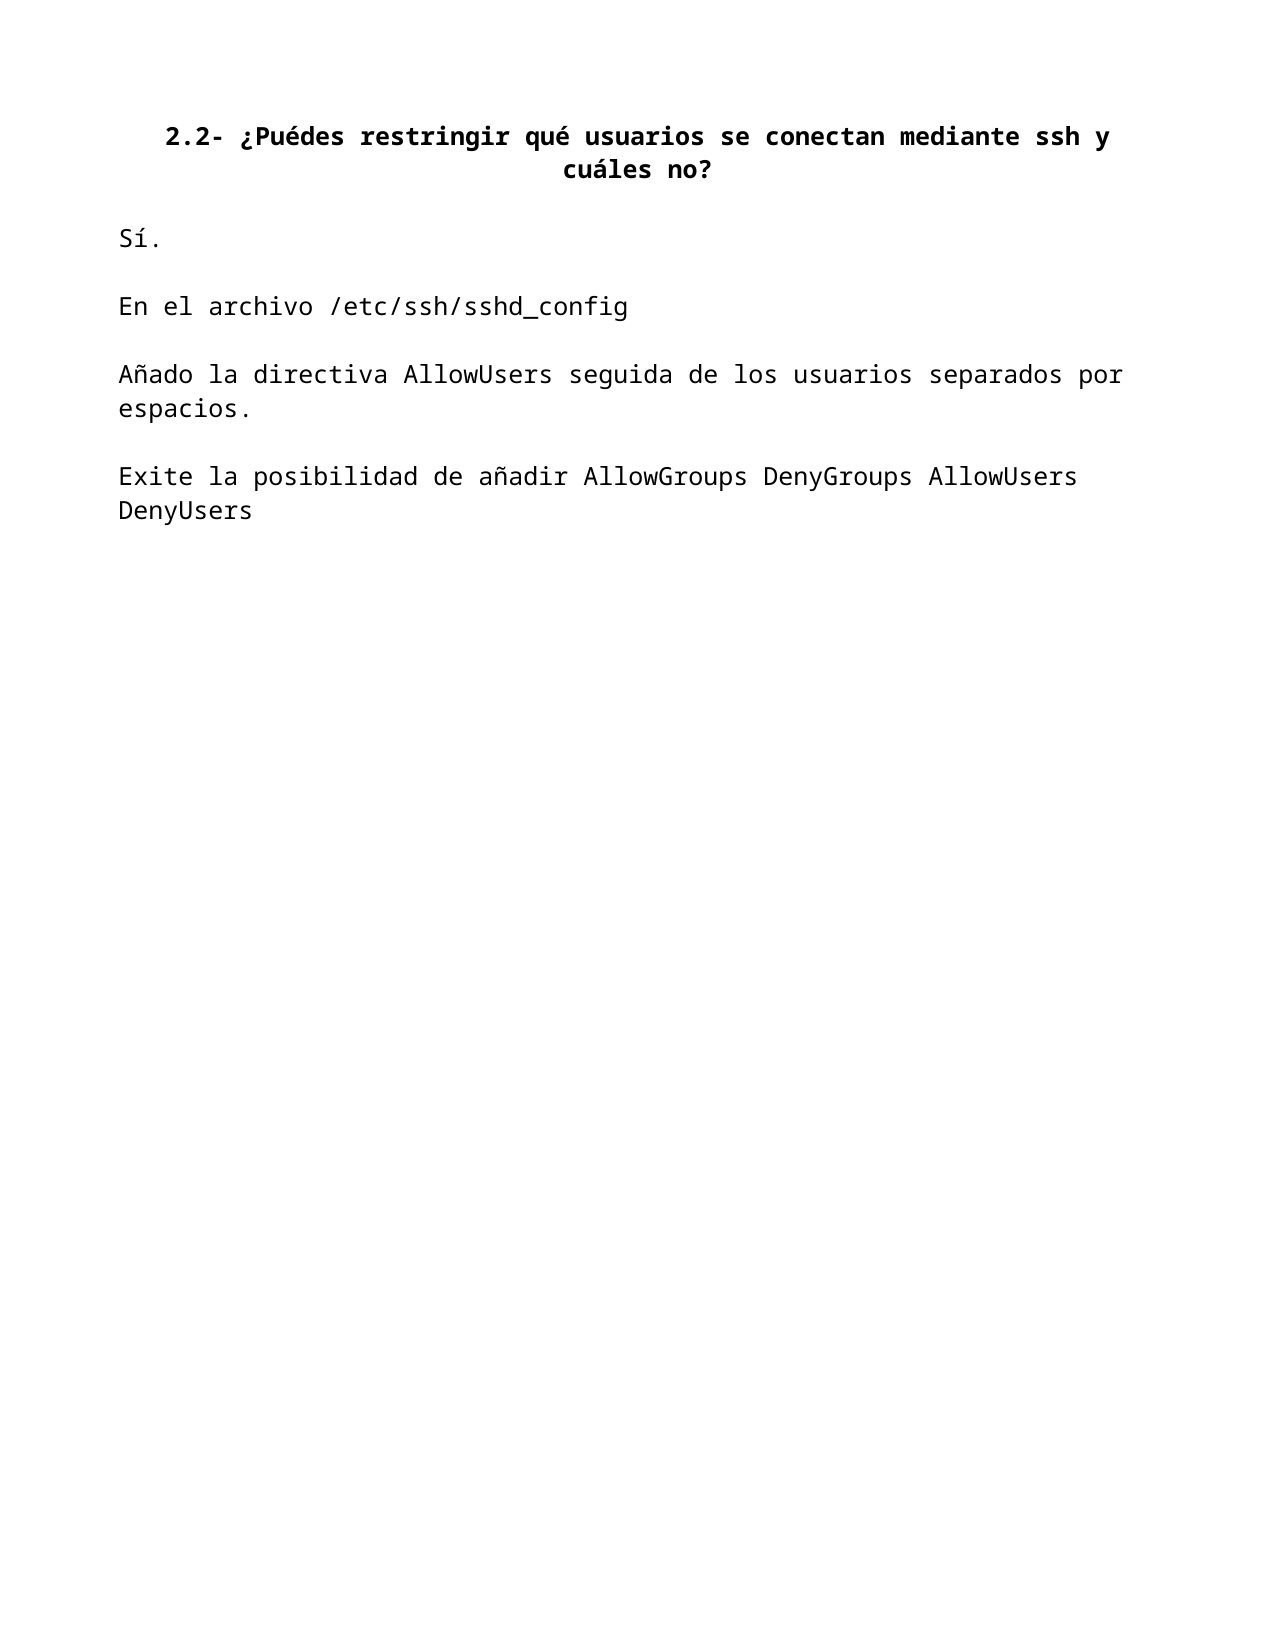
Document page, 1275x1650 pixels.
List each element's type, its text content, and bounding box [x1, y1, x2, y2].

text Exite la posibilidad de añadir AllowGroups DenyGroups AllowUsers DenyUsers [118, 459, 1157, 527]
text En el archivo /etc/ssh/sshd_config [118, 288, 1157, 322]
text Sí. [118, 220, 1157, 254]
text 2.2- ¿Puédes restringir qué usuarios se conectan mediante ssh y cuáles no? [118, 118, 1157, 186]
text Añado la directiva AllowUsers seguida de los usuarios separados por espacios. [118, 357, 1157, 425]
